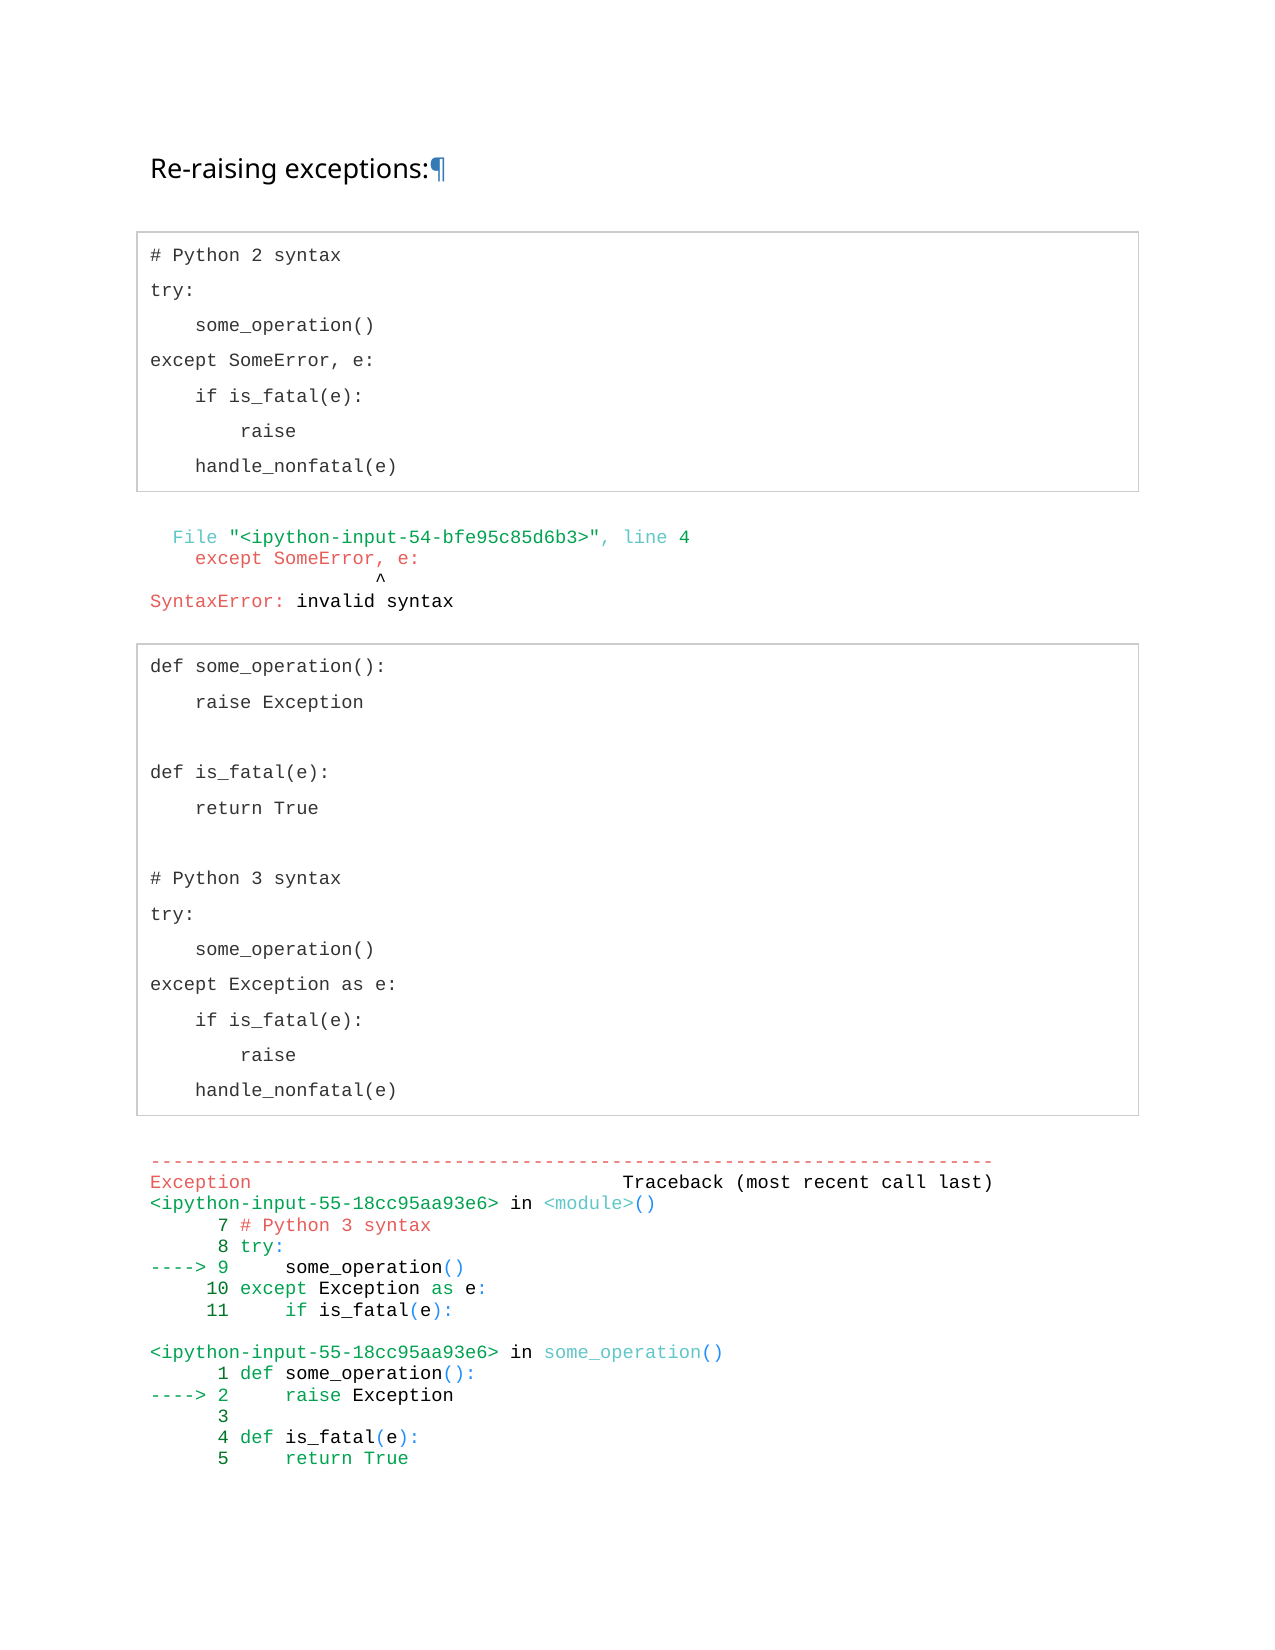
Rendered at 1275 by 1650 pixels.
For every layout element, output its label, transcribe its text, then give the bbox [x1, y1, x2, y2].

text <ipython-input-55-18cc95aa93e6> in <module>() [150, 1194, 1125, 1215]
text ^ [150, 570, 1125, 592]
text # Python 2 syntax [138, 233, 1138, 267]
text raise [138, 1032, 1138, 1067]
text SyntaxError: invalid syntax [150, 592, 1125, 613]
text some_operation() [138, 926, 1138, 961]
text 3 [150, 1407, 1125, 1428]
text try: [138, 890, 1138, 926]
text raise Exception [138, 678, 1138, 714]
text some_operation() [138, 302, 1138, 337]
text 8 try: [150, 1237, 1125, 1258]
text except Exception as e: [138, 961, 1138, 996]
text if is_fatal(e): [138, 372, 1138, 408]
text ----> 9 some_operation() [150, 1258, 1125, 1279]
text try: [138, 267, 1138, 302]
text except SomeError, e: [150, 549, 1125, 570]
text def is_fatal(e): [138, 749, 1138, 784]
text return True [138, 784, 1138, 820]
text Exception Traceback (most recent call last) [150, 1173, 1125, 1194]
text 5 return True [150, 1449, 1125, 1470]
subtitle Re-raising exceptions:¶ [150, 150, 1125, 187]
text 1 def some_operation(): [150, 1364, 1125, 1385]
text # Python 3 syntax [138, 855, 1138, 890]
text <ipython-input-55-18cc95aa93e6> in some_operation() [150, 1343, 1125, 1364]
text def some_operation(): [138, 645, 1138, 678]
text raise [138, 408, 1138, 443]
text 11 if is_fatal(e): [150, 1300, 1125, 1322]
text 4 def is_fatal(e): [150, 1428, 1125, 1449]
text handle_nonfatal(e) [138, 1067, 1138, 1115]
text if is_fatal(e): [138, 996, 1138, 1032]
text File "<ipython-input-54-bfe95c85d6b3>", line 4 [150, 528, 1125, 549]
text except SomeError, e: [138, 337, 1138, 372]
text 7 # Python 3 syntax [150, 1215, 1125, 1237]
text 10 except Exception as e: [150, 1279, 1125, 1300]
text ----> 2 raise Exception [150, 1385, 1125, 1407]
text handle_nonfatal(e) [138, 443, 1138, 491]
text --------------------------------------------------------------------------- [150, 1152, 1125, 1173]
